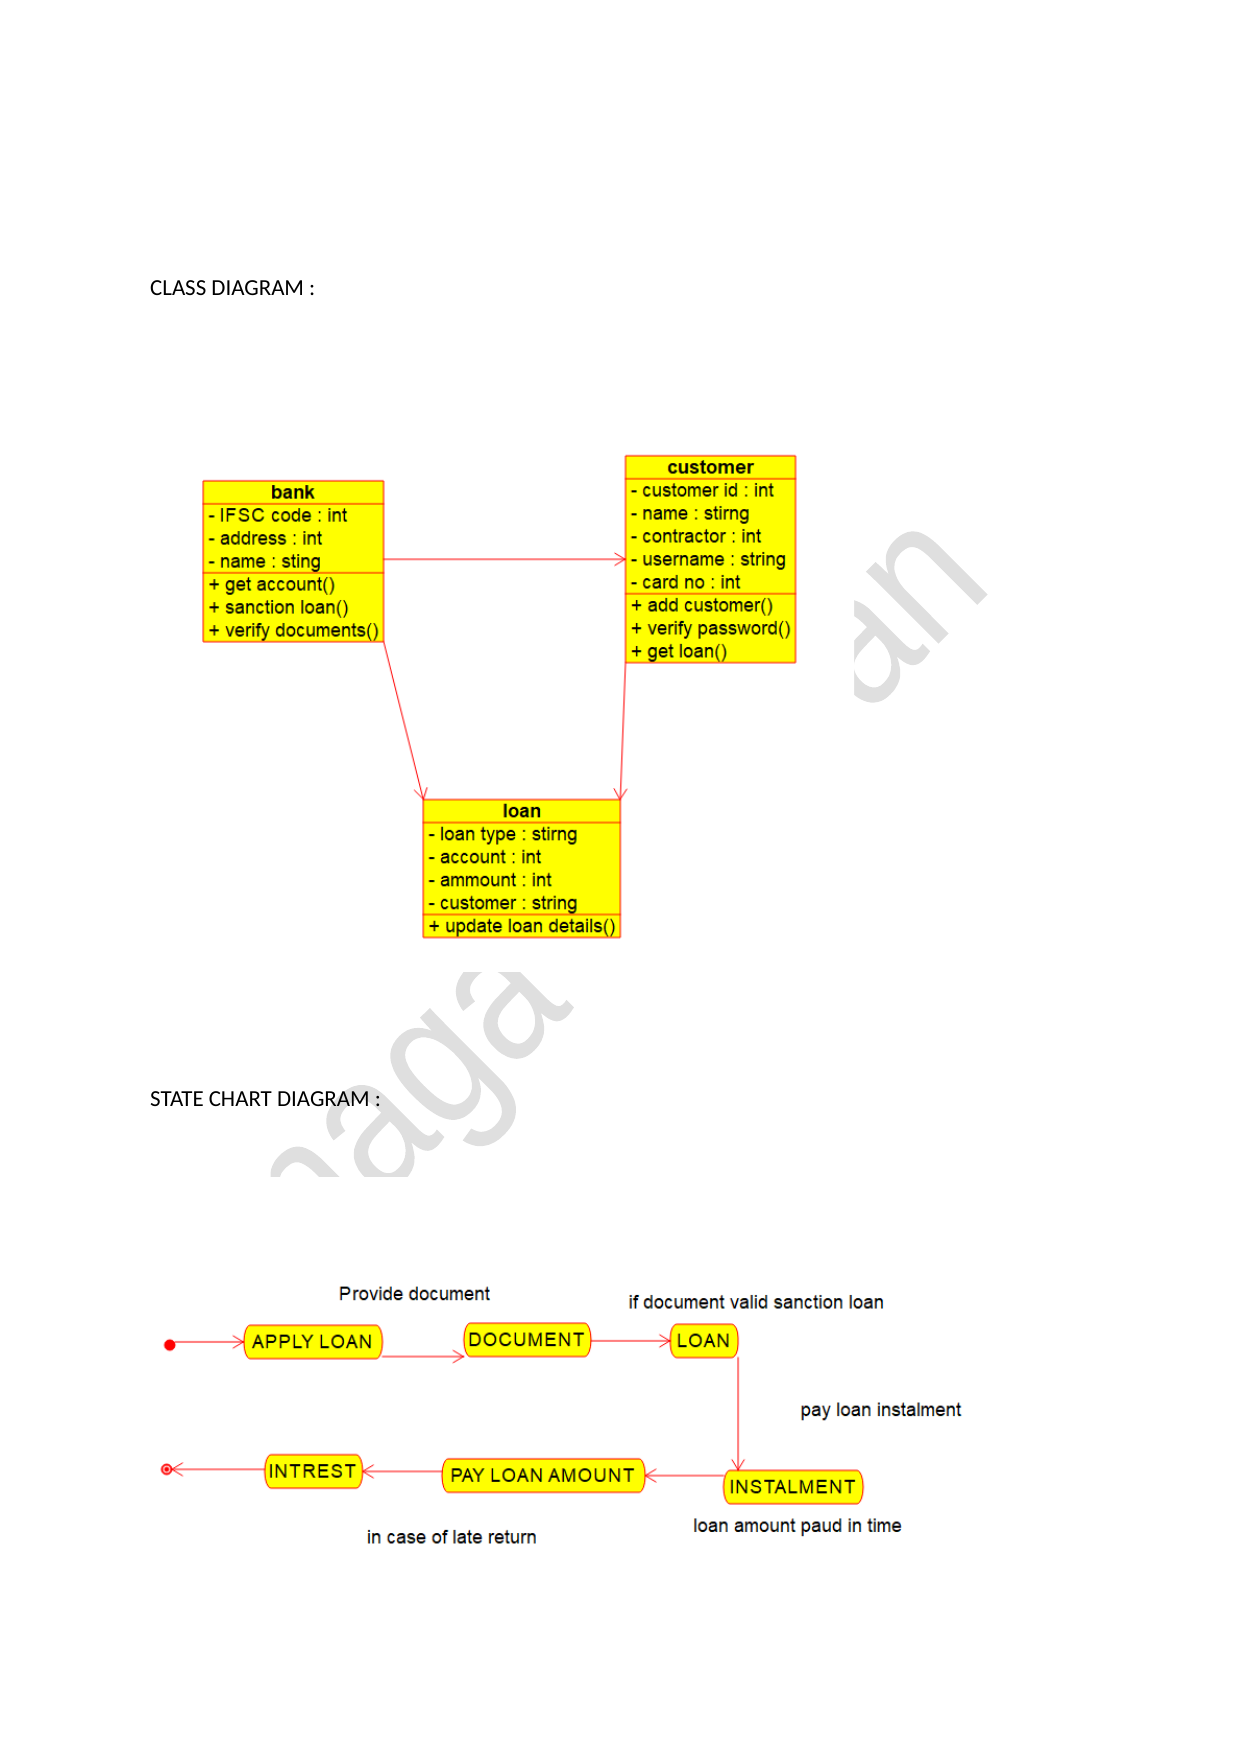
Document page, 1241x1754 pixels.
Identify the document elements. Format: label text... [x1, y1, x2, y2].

text CLASS DIAGRAM : [150, 273, 1090, 301]
picture [150, 1177, 1052, 1579]
text STATE CHART DIAGRAM : [150, 1084, 1090, 1112]
picture [150, 413, 855, 972]
